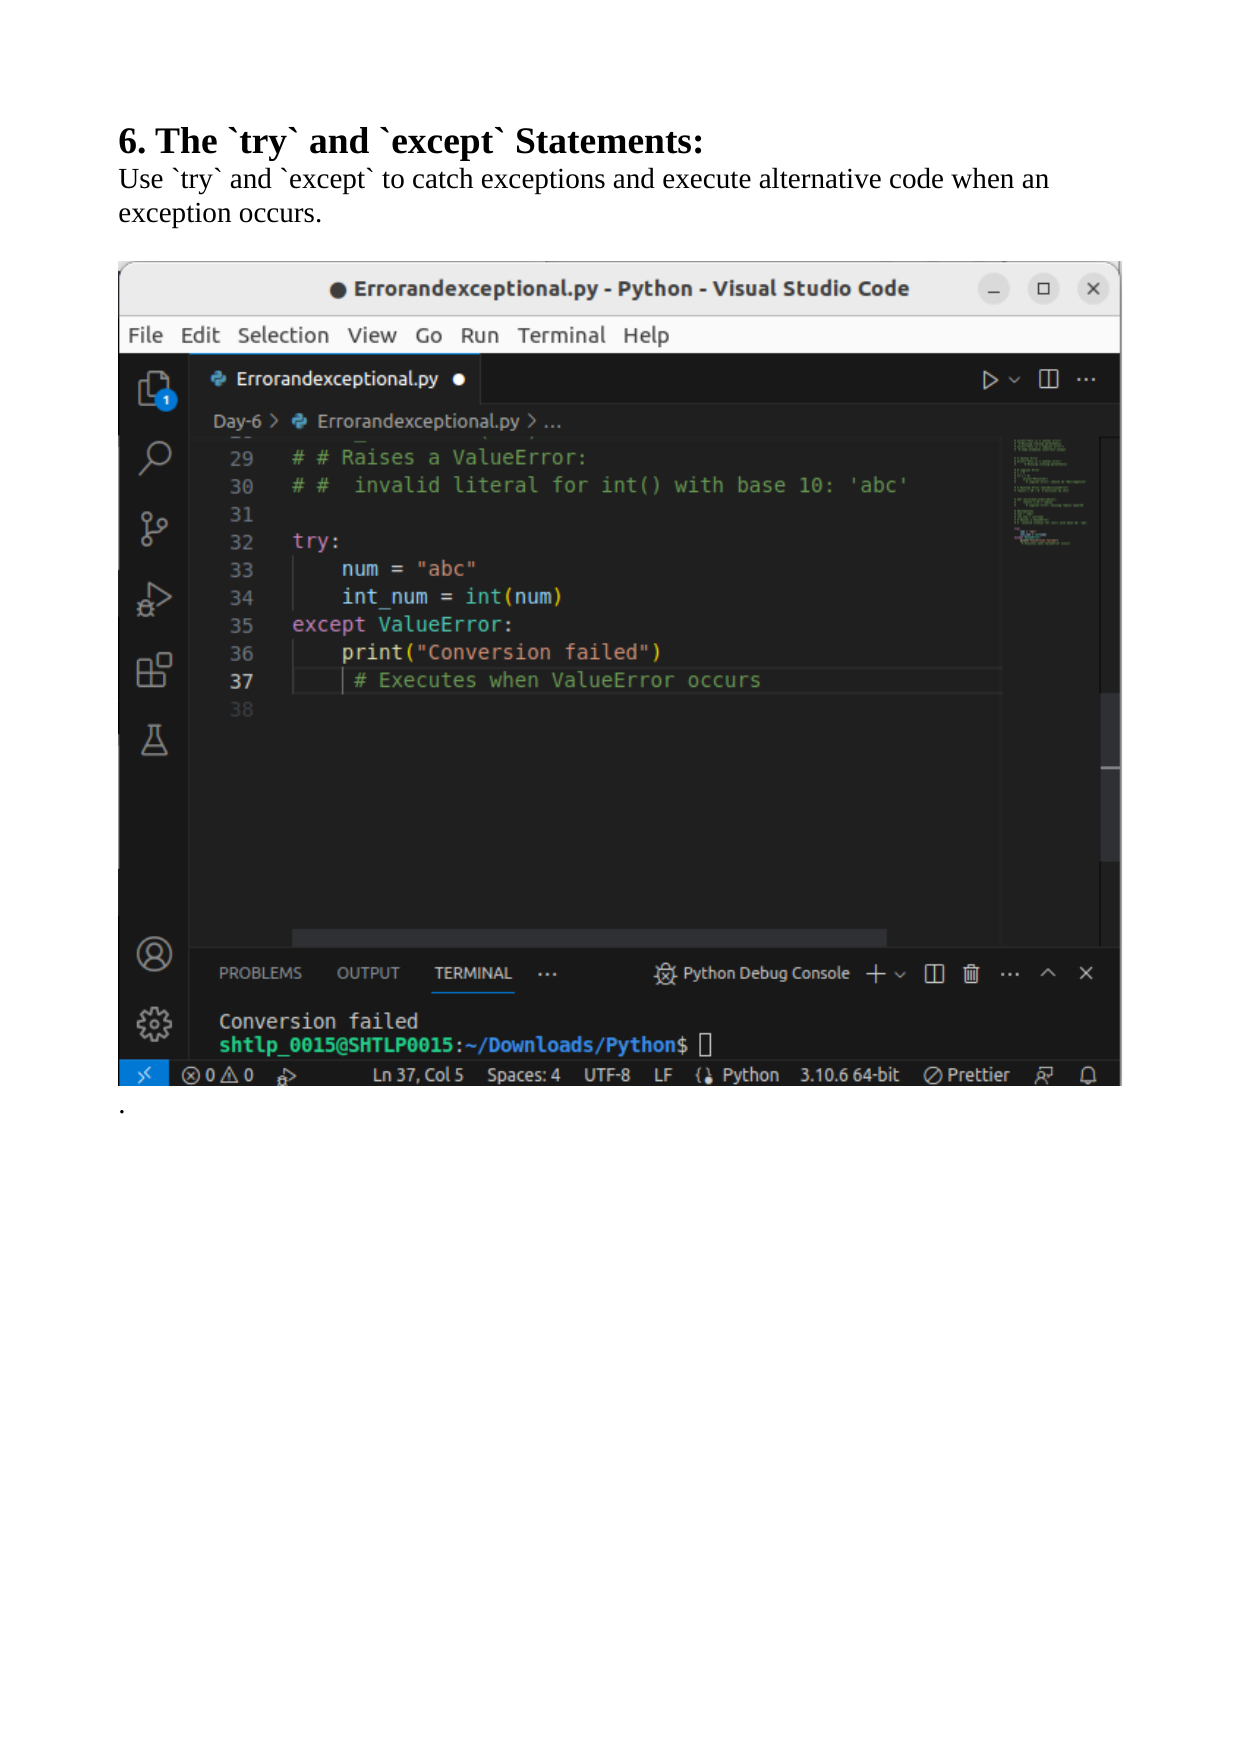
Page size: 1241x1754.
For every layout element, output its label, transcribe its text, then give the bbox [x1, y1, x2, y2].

text . [118, 1086, 1122, 1119]
picture [118, 261, 1123, 1086]
text Use `try` and `except` to catch exceptions and execute alternative code when an exception occurs. [118, 161, 1122, 228]
text 6. The `try` and `except` Statements: [118, 118, 1122, 161]
